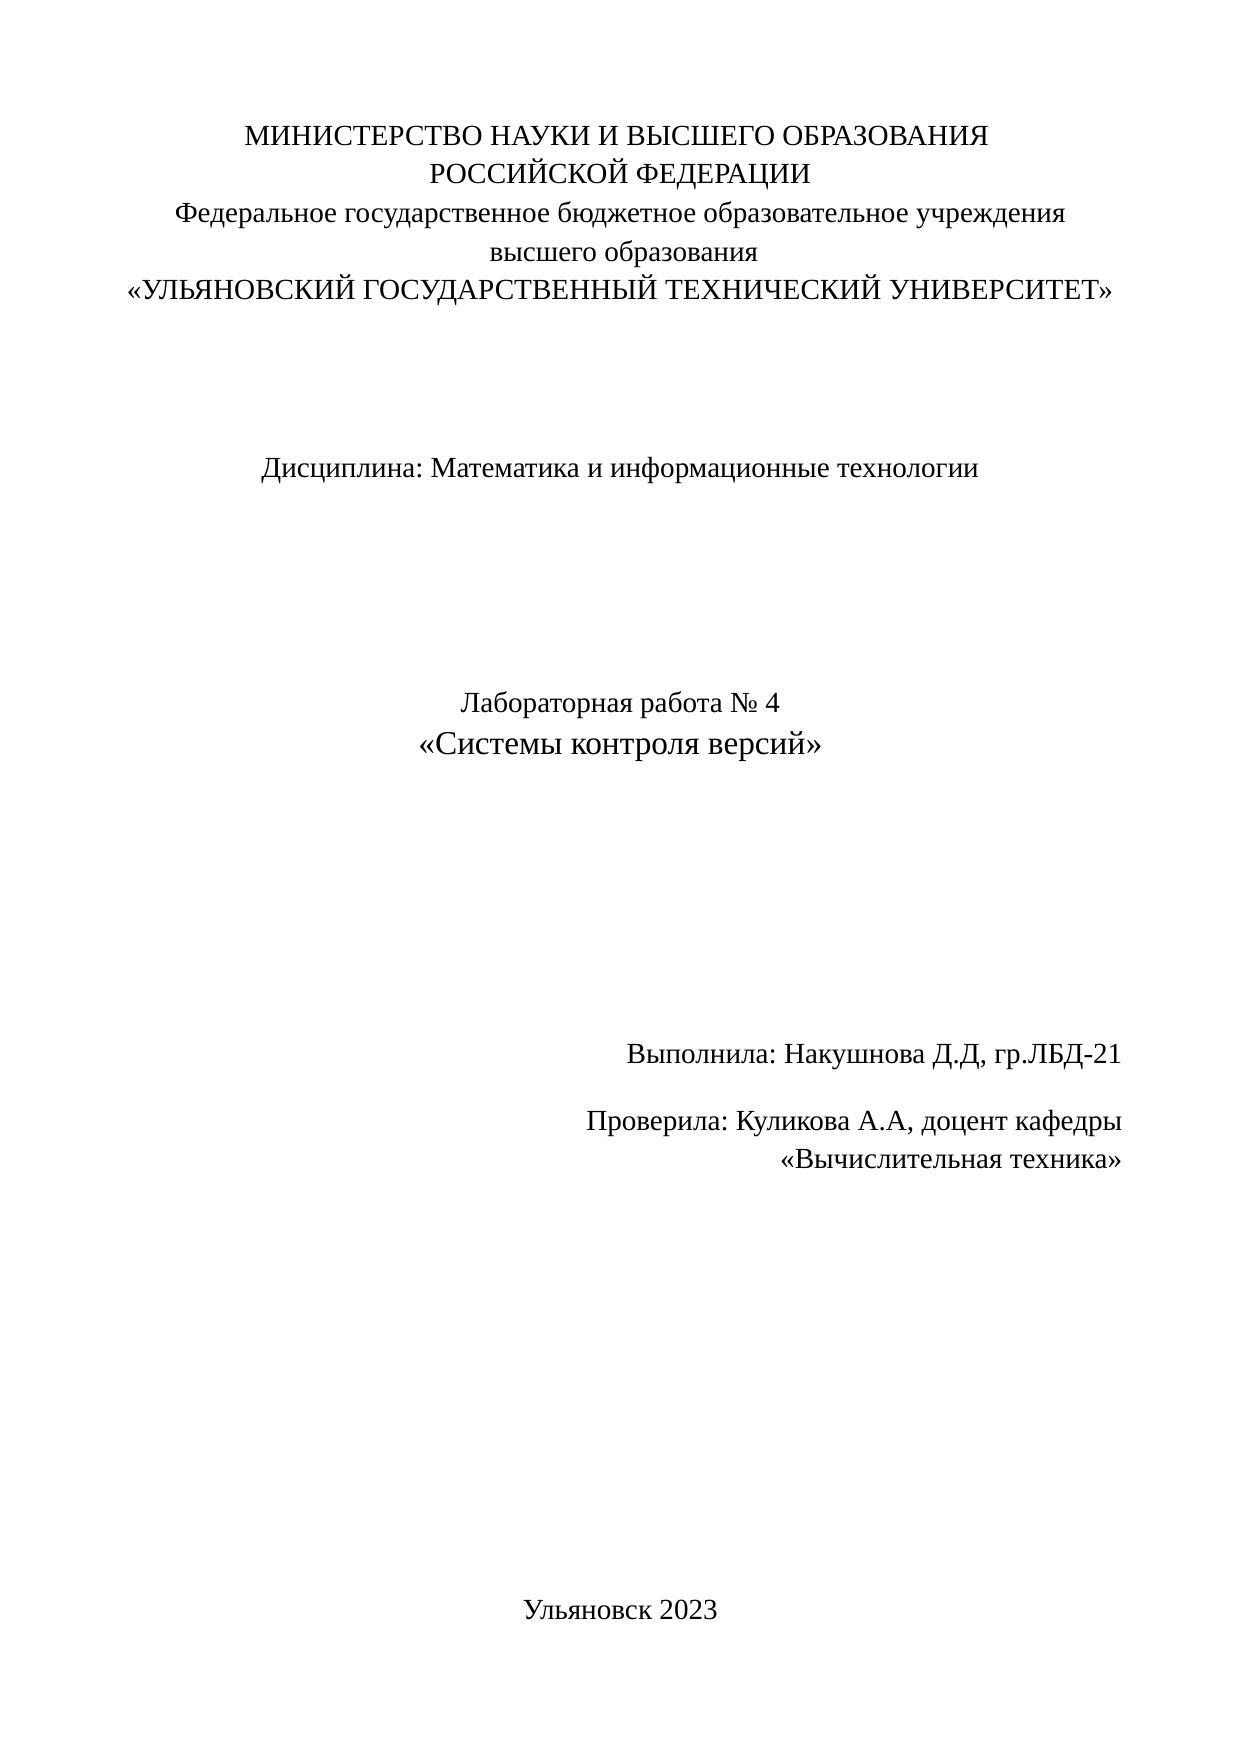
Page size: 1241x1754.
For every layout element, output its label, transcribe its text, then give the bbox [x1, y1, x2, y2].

text РОССИЙСКОЙ ФЕДЕРАЦИИ [118, 157, 1122, 190]
text Федеральное государственное бюджетное образовательное учреждения [118, 195, 1122, 229]
text Ульяновск 2023 [118, 1592, 1122, 1626]
text Проверила: Куликова А.А, доцент кафедры «Вычислительная техника» [118, 1103, 1122, 1175]
text Дисциплина: Математика и информационные технологии [118, 450, 1122, 483]
text Выполнила: Накушнова Д.Д, гр.ЛБД-21 [118, 1036, 1122, 1069]
text МИНИСТЕРСТВО НАУКИ И ВЫСШЕГО ОБРАЗОВАНИЯ [118, 118, 1122, 152]
text «Системы контроля версий» [118, 723, 1122, 762]
text «УЛЬЯНОВСКИЙ ГОСУДАРСТВЕННЫЙ ТЕХНИЧЕСКИЙ УНИВЕРСИТЕТ» [118, 272, 1122, 306]
text Лабораторная работа № 4 [118, 685, 1122, 718]
text высшего образования [118, 234, 1122, 267]
